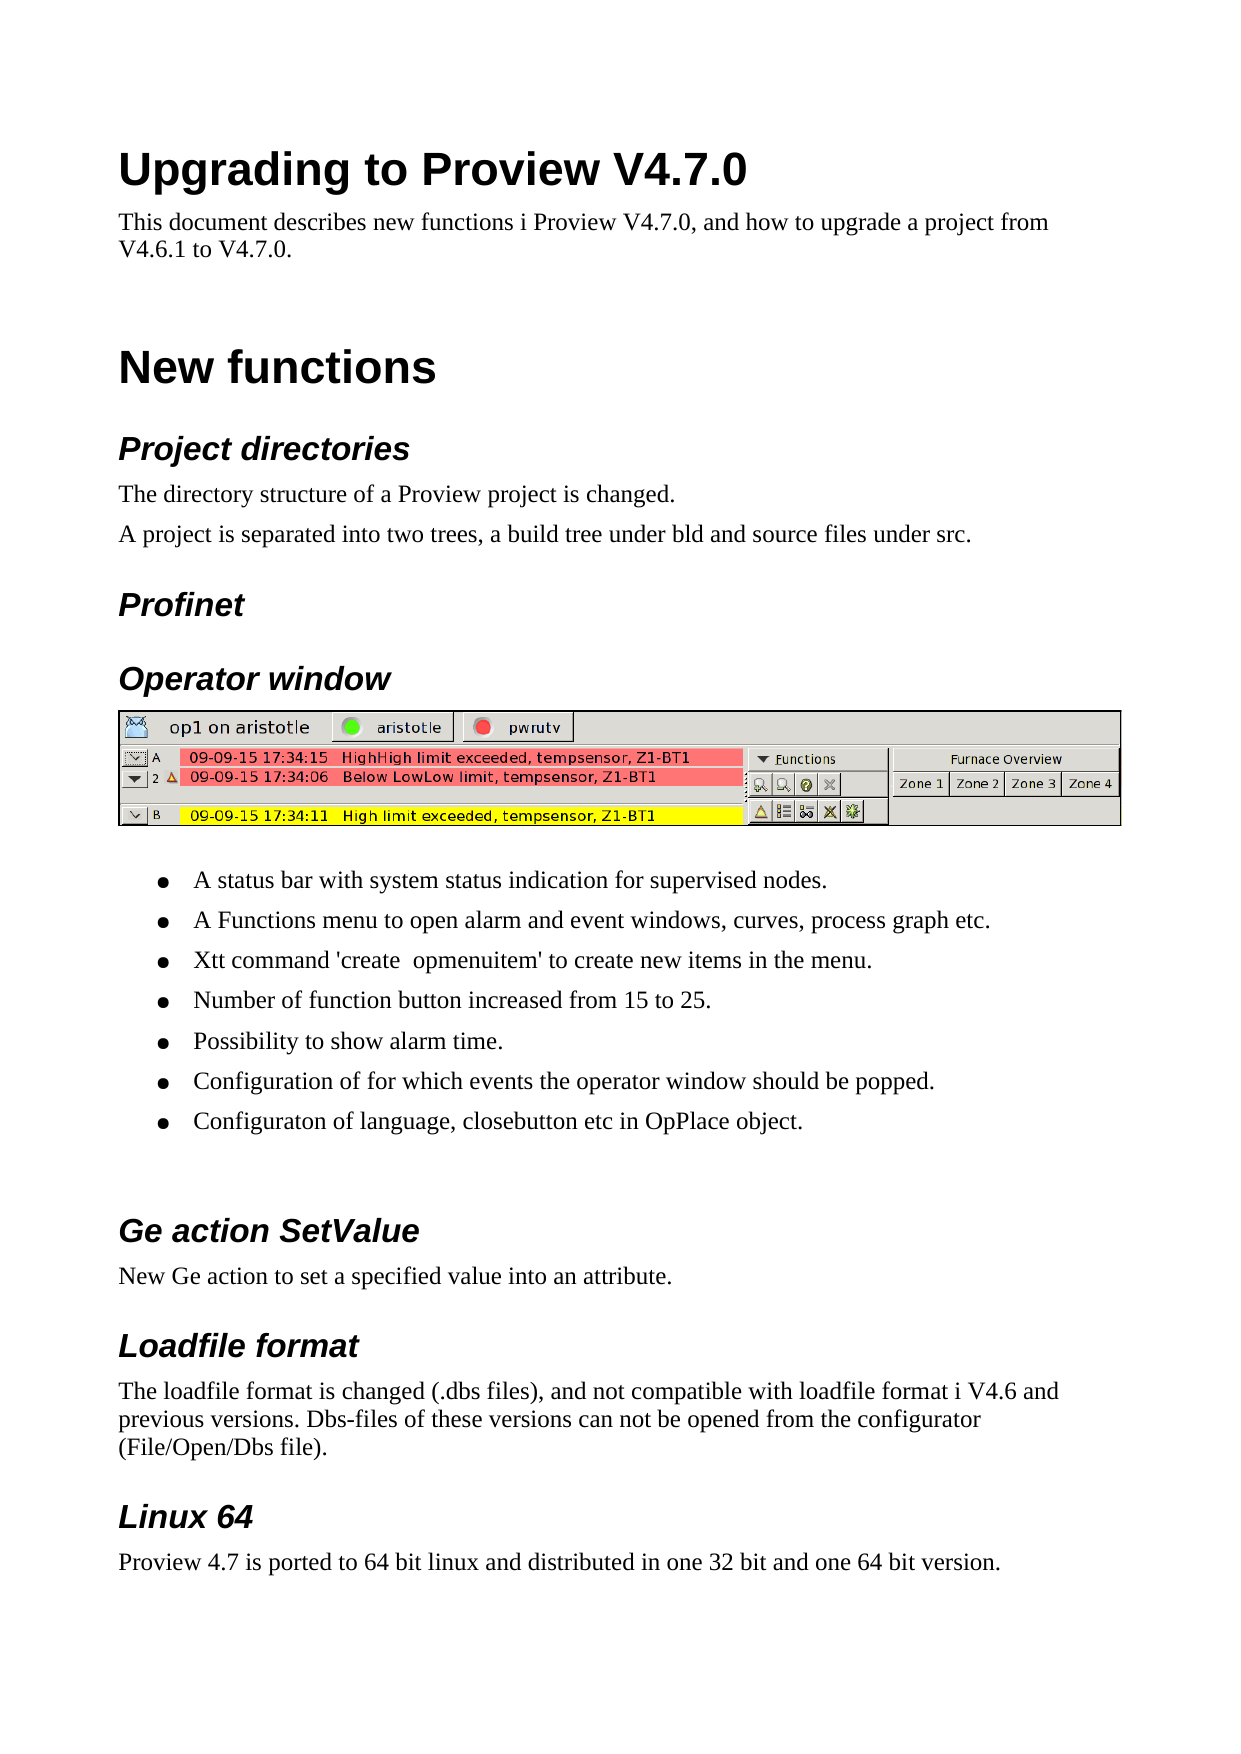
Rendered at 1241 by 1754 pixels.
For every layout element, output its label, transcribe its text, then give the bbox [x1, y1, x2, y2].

text New Ge action to set a specified value into an attribute. [118, 1262, 1122, 1290]
list Number of function button increased from 15 to 25. [156, 987, 1122, 1014]
text A project is separated into two trees, a build tree under bld and source files under src. [118, 521, 1122, 548]
subtitle Upgrading to Proview V4.7.0 [118, 143, 1122, 195]
subtitle Project directories [118, 431, 1122, 468]
text The directory structure of a Proview project is changed. [118, 480, 1122, 508]
list Configuration of for which events the operator window should be popped. [156, 1067, 1122, 1095]
text Proview 4.7 is ported to 64 bit linux and distributed in one 32 bit and one 64 bit version. [118, 1548, 1122, 1576]
list Xtt command 'create opmenuitem' to create new items in the menu. [156, 946, 1122, 974]
subtitle Linux 64 [118, 1498, 1122, 1535]
subtitle Operator window [118, 661, 1122, 698]
list Configuraton of language, closebutton etc in OpPlace object. [156, 1107, 1122, 1135]
list A Functions menu to open alarm and event windows, curves, process graph etc. [156, 906, 1122, 934]
subtitle Profinet [118, 586, 1122, 623]
picture [118, 710, 1122, 826]
text This document describes new functions i Proview V4.7.0, and how to upgrade a project from V4.6.1 to V4.7.0. [118, 208, 1122, 263]
subtitle Loadfile format [118, 1328, 1122, 1365]
subtitle Ge action SetValue [118, 1213, 1122, 1250]
subtitle New functions [118, 341, 1122, 393]
list Possibility to show alarm time. [156, 1027, 1122, 1054]
list A status bar with system status indication for supervised nodes. [156, 866, 1122, 894]
text The loadfile format is changed (.dbs files), and not compatible with loadfile format i V4.6 and previous versions. Dbs-files of these versions can not be opened from the configurator (File/Open/Dbs file). [118, 1377, 1122, 1461]
